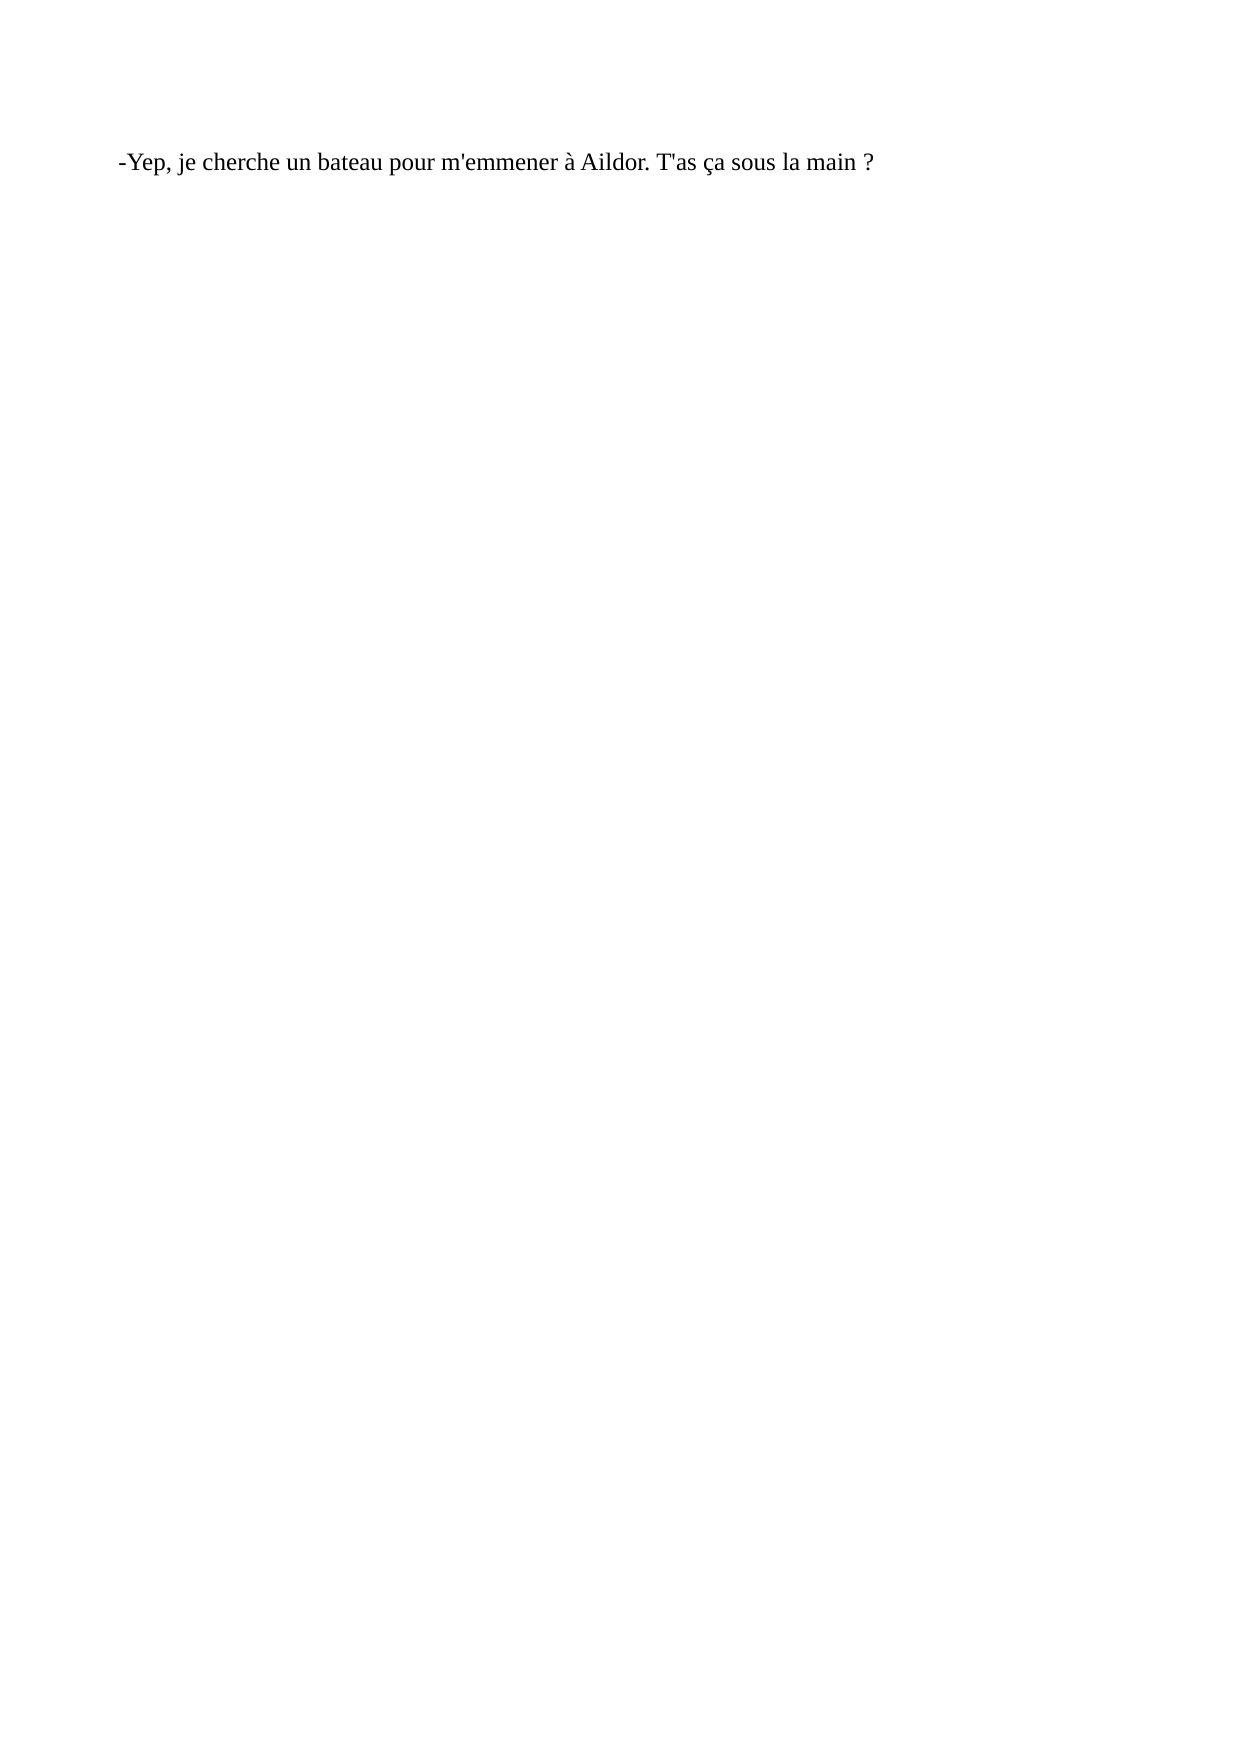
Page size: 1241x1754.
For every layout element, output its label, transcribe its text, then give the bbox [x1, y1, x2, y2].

text -Yep, je cherche un bateau pour m'emmener à Aildor. T'as ça sous la main ? [118, 147, 1122, 176]
